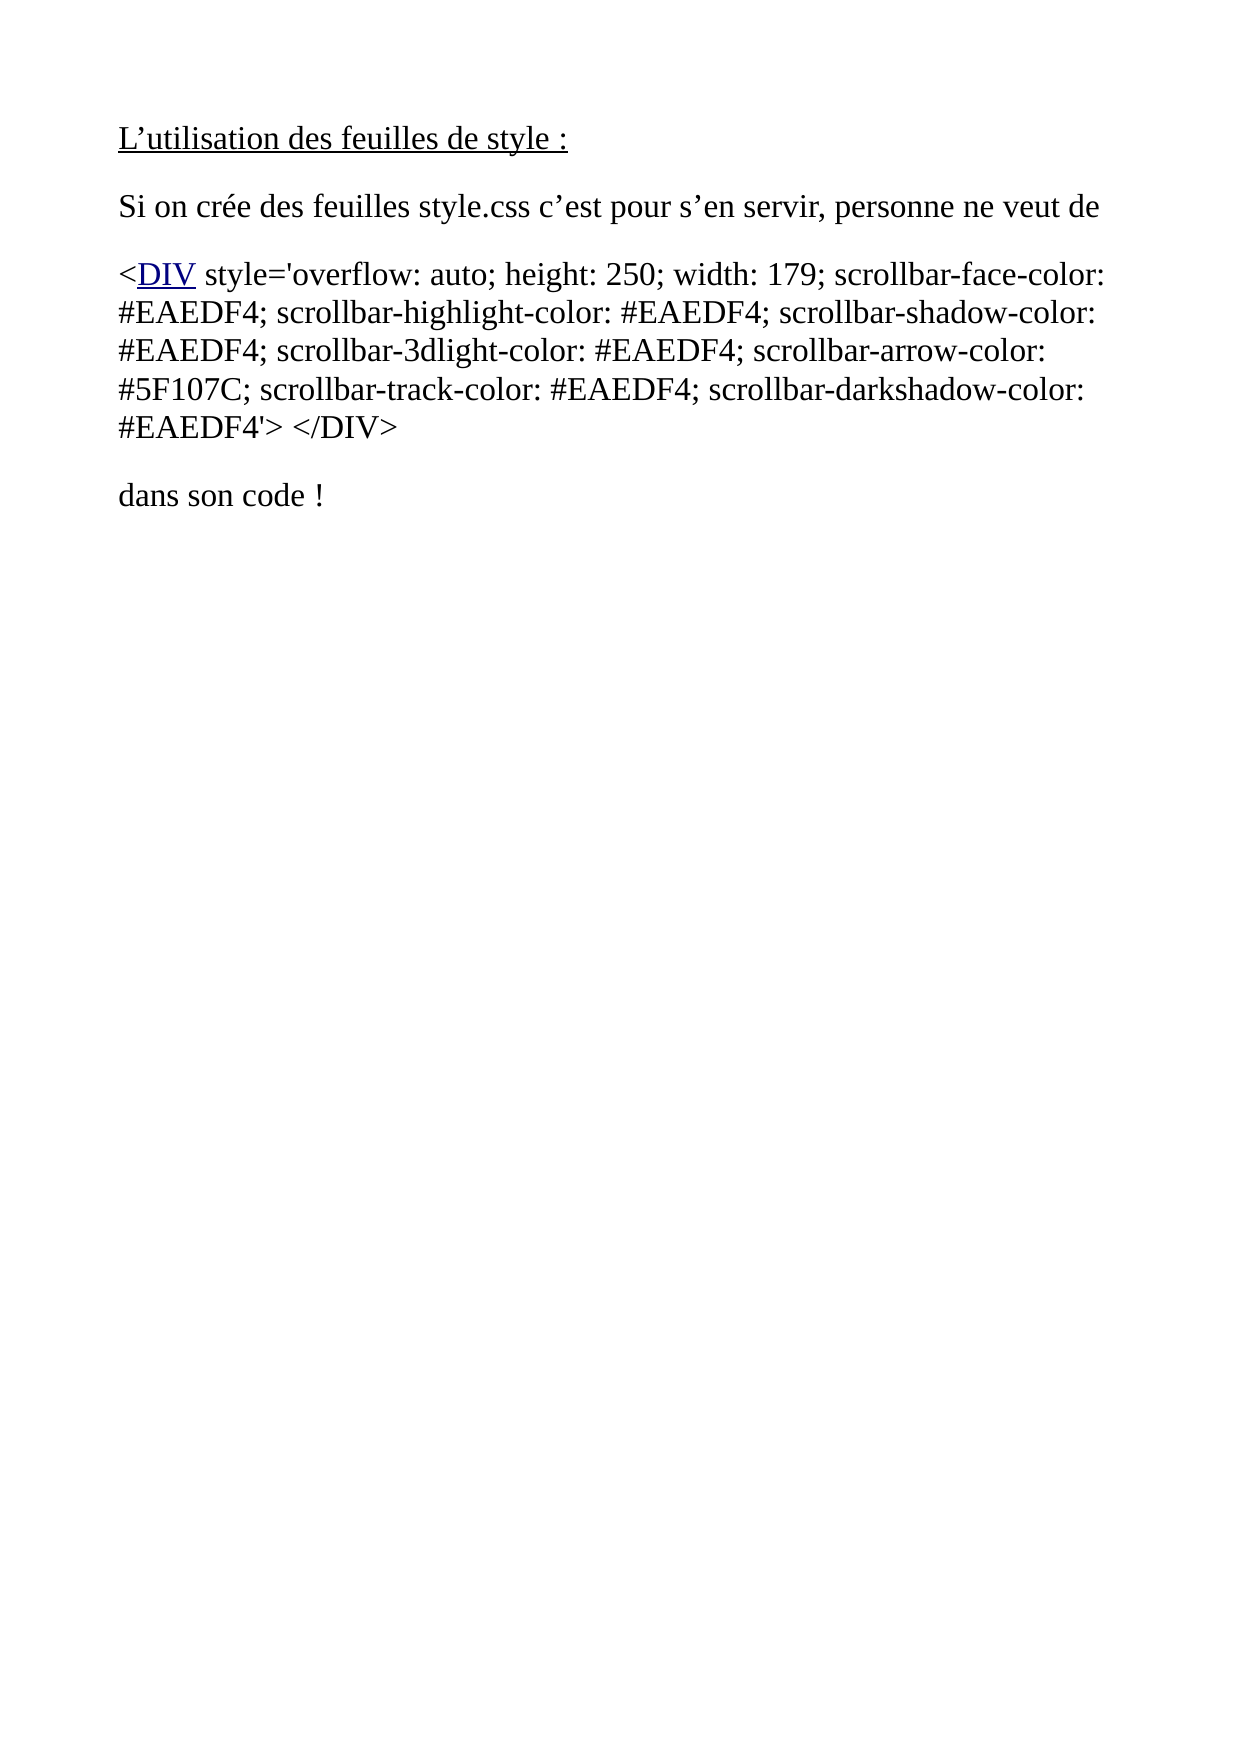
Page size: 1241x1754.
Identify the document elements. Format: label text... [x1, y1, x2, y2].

text <DIV style='overflow: auto; height: 250; width: 179; scrollbar-face-color: #EAEDF4; scrollbar-highlight-color: #EAEDF4; scrollbar-shadow-color: #EAEDF4; scrollbar-3dlight-color: #EAEDF4; scrollbar-arrow-color: #5F107C; scrollbar-track-color: #EAEDF4; scrollbar-darkshadow-color: #EAEDF4'> </DIV> [118, 254, 1122, 445]
text Si on crée des feuilles style.css c’est pour s’en servir, personne ne veut de [118, 186, 1122, 224]
text L’utilisation des feuilles de style : [118, 118, 1122, 156]
text dans son code ! [118, 475, 1122, 513]
